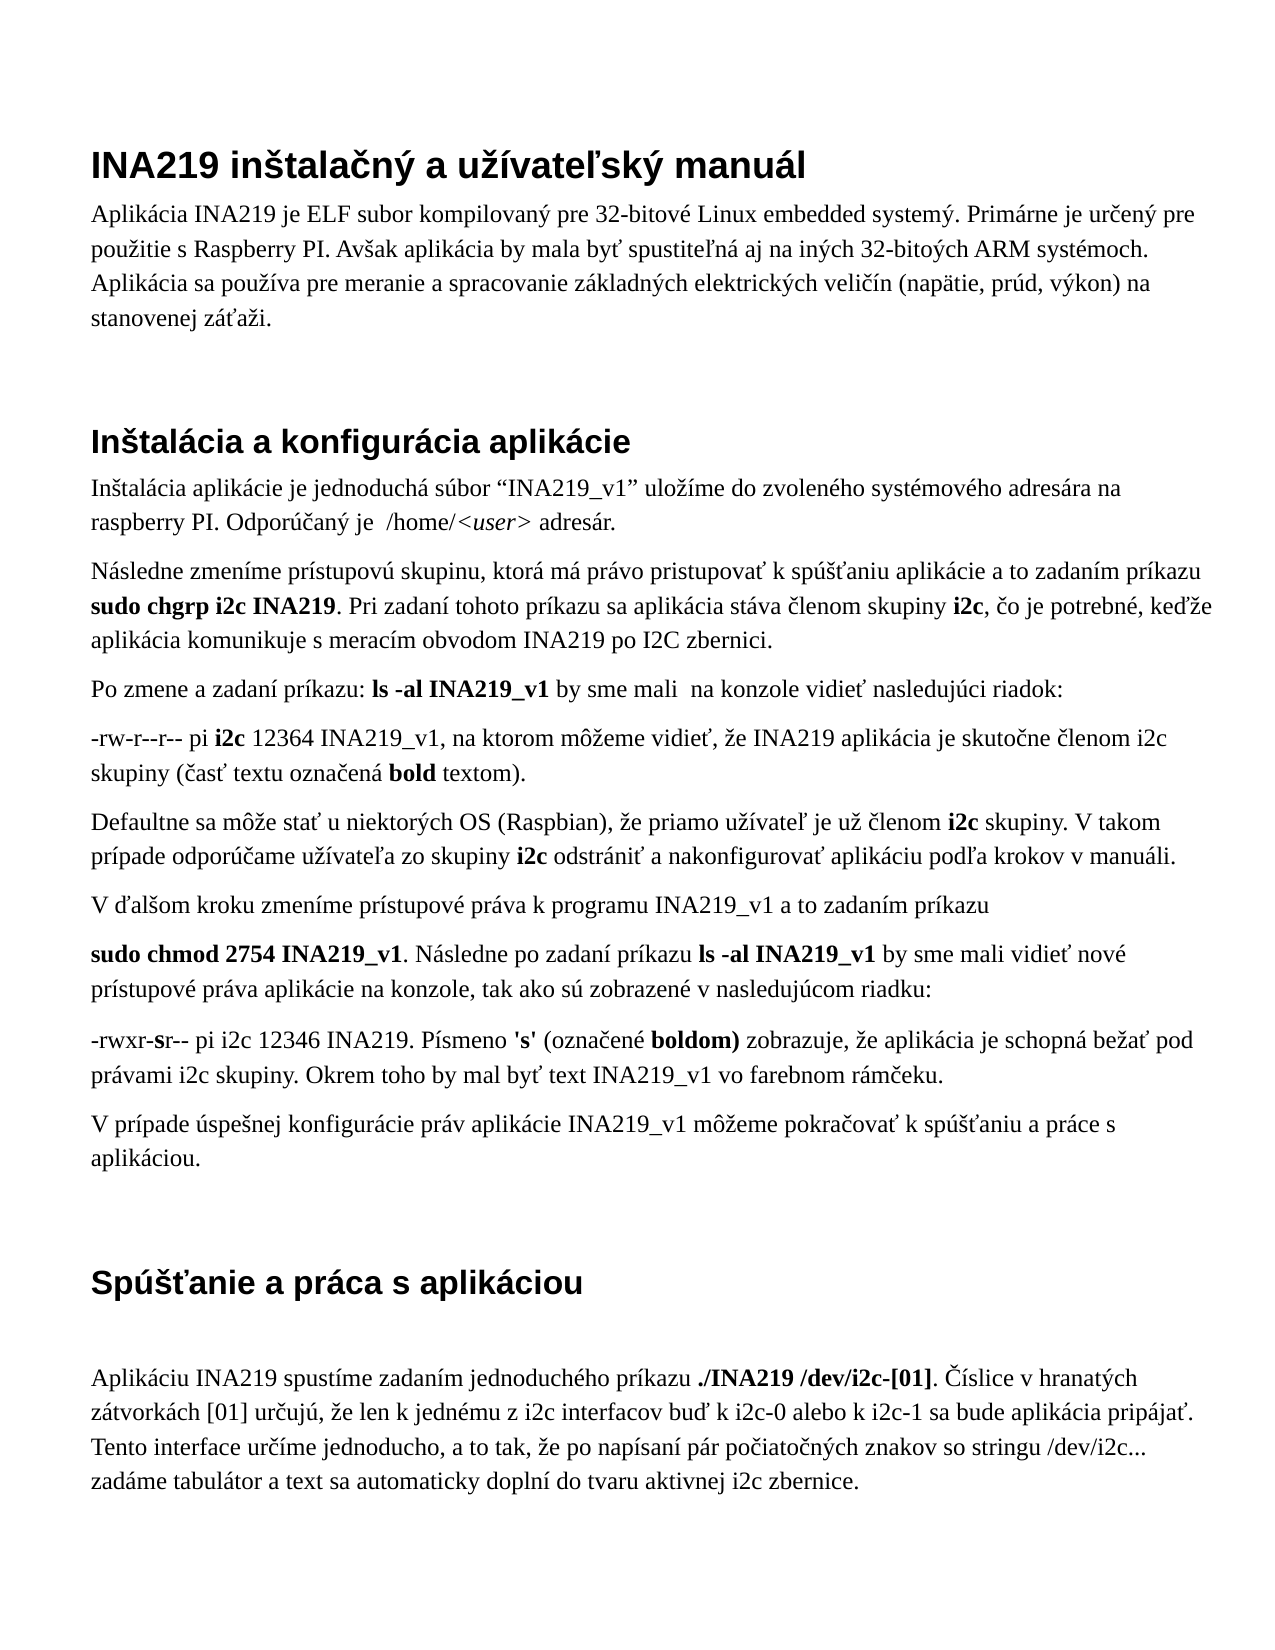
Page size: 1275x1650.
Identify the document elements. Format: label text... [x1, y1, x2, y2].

subtitle INA219 inštalačný a užívateľský manuál [91, 143, 1216, 187]
subtitle Inštalácia a konfigurácia aplikácie [91, 422, 1216, 460]
text Aplikáciu INA219 spustíme zadaním jednoduchého príkazu ./INA219 /dev/i2c-[01]. Číslice v hranatých zátvorkách [01] určujú, že len k jednému z i2c interfacov buď k i2c-0 alebo k i2c-1 sa bude aplikácia pripájať. Tento interface určíme jednoducho, a to tak, že po napísaní pár počiatočných znakov so stringu /dev/i2c... zadáme tabulátor a text sa automaticky doplní do tvaru aktivnej i2c zbernice. [91, 1363, 1216, 1495]
text V ďalšom kroku zmeníme prístupové práva k programu INA219_v1 a to zadaním príkazu [91, 891, 1216, 919]
text Defaultne sa môže stať u niektorých OS (Raspbian), že priamo užívateľ je už členom i2c skupiny. V takom prípade odporúčame užívateľa zo skupiny i2c odstrániť a nakonfigurovať aplikáciu podľa krokov v manuáli. [91, 807, 1216, 870]
text Následne zmeníme prístupovú skupinu, ktorá má právo pristupovať k spúšťaniu aplikácie a to zadaním príkazu sudo chgrp i2c INA219. Pri zadaní tohoto príkazu sa aplikácia stáva členom skupiny i2c, čo je potrebné, keďže aplikácia komunikuje s meracím obvodom INA219 po I2C zbernici. [91, 556, 1216, 654]
text sudo chmod 2754 INA219_v1. Následne po zadaní príkazu ls -al INA219_v1 by sme mali vidieť nové prístupové práva aplikácie na konzole, tak ako sú zobrazené v nasledujúcom riadku: [91, 939, 1216, 1003]
text -rw-r--r-- pi i2c 12364 INA219_v1, na ktorom môžeme vidieť, že INA219 aplikácia je skutočne členom i2c skupiny (časť textu označená bold textom). [91, 723, 1216, 787]
text Inštalácia aplikácie je jednoduchá súbor “INA219_v1” uložíme do zvoleného systémového adresára na raspberry PI. Odporúčaný je /home/<user> adresár. [91, 473, 1216, 536]
text -rwxr-sr-- pi i2c 12346 INA219. Písmeno 's' (označené boldom) zobrazuje, že aplikácia je schopná bežať pod právami i2c skupiny. Okrem toho by mal byť text INA219_v1 vo farebnom rámčeku. [91, 1023, 1216, 1089]
subtitle Spúšťanie a práca s aplikáciou [91, 1262, 1216, 1301]
text V prípade úspešnej konfigurácie práv aplikácie INA219_v1 môžeme pokračovať k spúšťaniu a práce s aplikáciou. [91, 1109, 1216, 1172]
text Aplikácia INA219 je ELF subor kompilovaný pre 32-bitové Linux embedded systemý. Primárne je určený pre použitie s Raspberry PI. Avšak aplikácia by mala byť spustiteľná aj na iných 32-bitoých ARM systémoch. Aplikácia sa používa pre meranie a spracovanie základných elektrických veličín (napätie, prúd, výkon) na stanovenej záťaži. [91, 199, 1216, 331]
text Po zmene a zadaní príkazu: ls -al INA219_v1 by sme mali na konzole vidieť nasledujúci riadok: [91, 674, 1216, 703]
